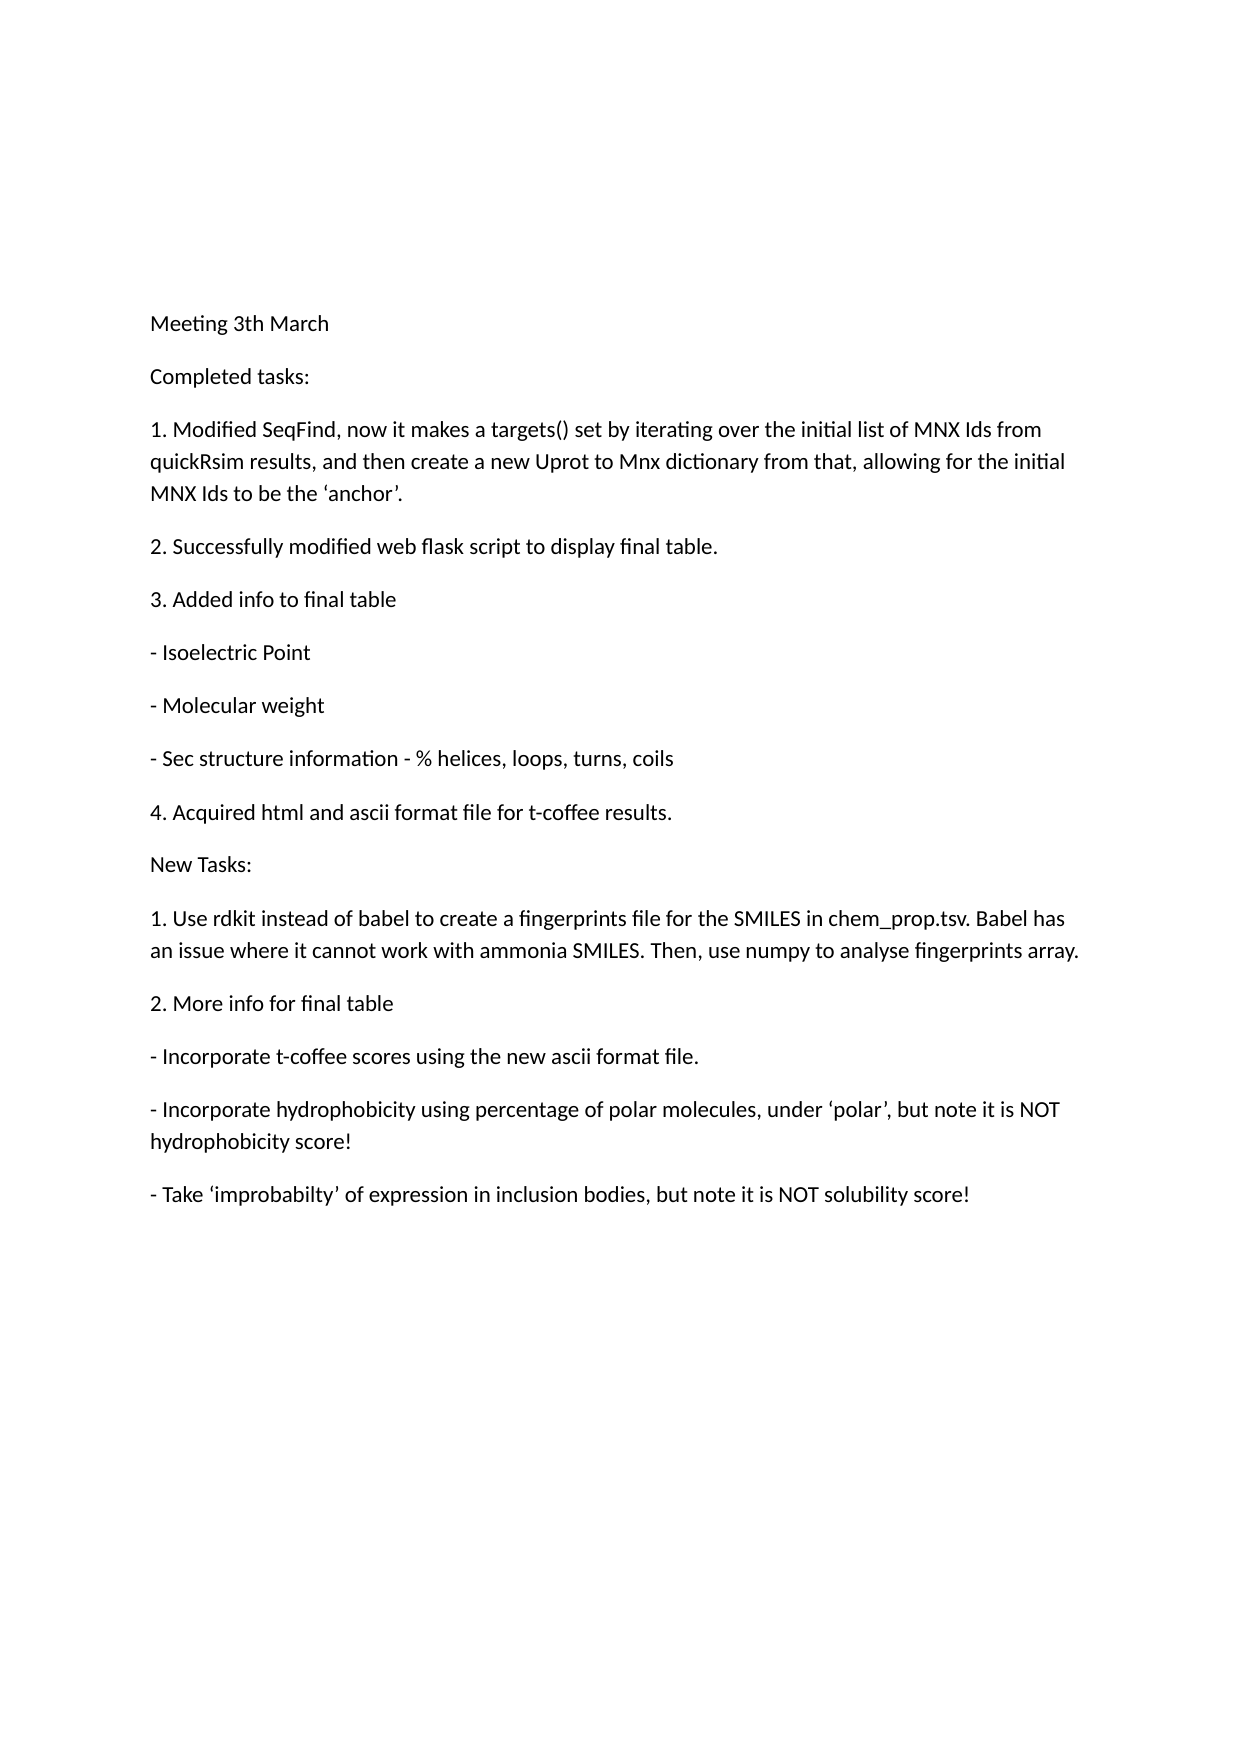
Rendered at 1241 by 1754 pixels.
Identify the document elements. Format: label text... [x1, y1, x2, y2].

text 1. Use rdkit instead of babel to create a fingerprints file for the SMILES in chem_prop.tsv. Babel has an issue where it cannot work with ammonia SMILES. Then, use numpy to analyse fingerprints array. [150, 904, 1090, 964]
text 1. Modified SeqFind, now it makes a targets() set by iterating over the initial list of MNX Ids from quickRsim results, and then create a new Uprot to Mnx dictionary from that, allowing for the initial MNX Ids to be the ‘anchor’. [150, 415, 1090, 507]
text - Incorporate hydrophobicity using percentage of polar molecules, under ‘polar’, but note it is NOT hydrophobicity score! [150, 1095, 1090, 1155]
text - Take ‘improbabilty’ of expression in inclusion bodies, but note it is NOT solubility score! [150, 1180, 1090, 1208]
text 2. More info for final table [150, 989, 1090, 1017]
text - Incorporate t-coffee scores using the new ascii format file. [150, 1042, 1090, 1070]
text New Tasks: [150, 851, 1090, 879]
text - Isoelectric Point [150, 638, 1090, 667]
text - Molecular weight [150, 692, 1090, 719]
text - Sec structure information - % helices, loops, turns, coils [150, 744, 1090, 773]
text 3. Added info to final table [150, 586, 1090, 613]
text Meeting 3th March [150, 309, 1090, 337]
text 2. Successfully modified web flask script to display final table. [150, 532, 1090, 561]
text 4. Acquired html and ascii format file for t-coffee results. [150, 798, 1090, 826]
text Completed tasks: [150, 362, 1090, 390]
